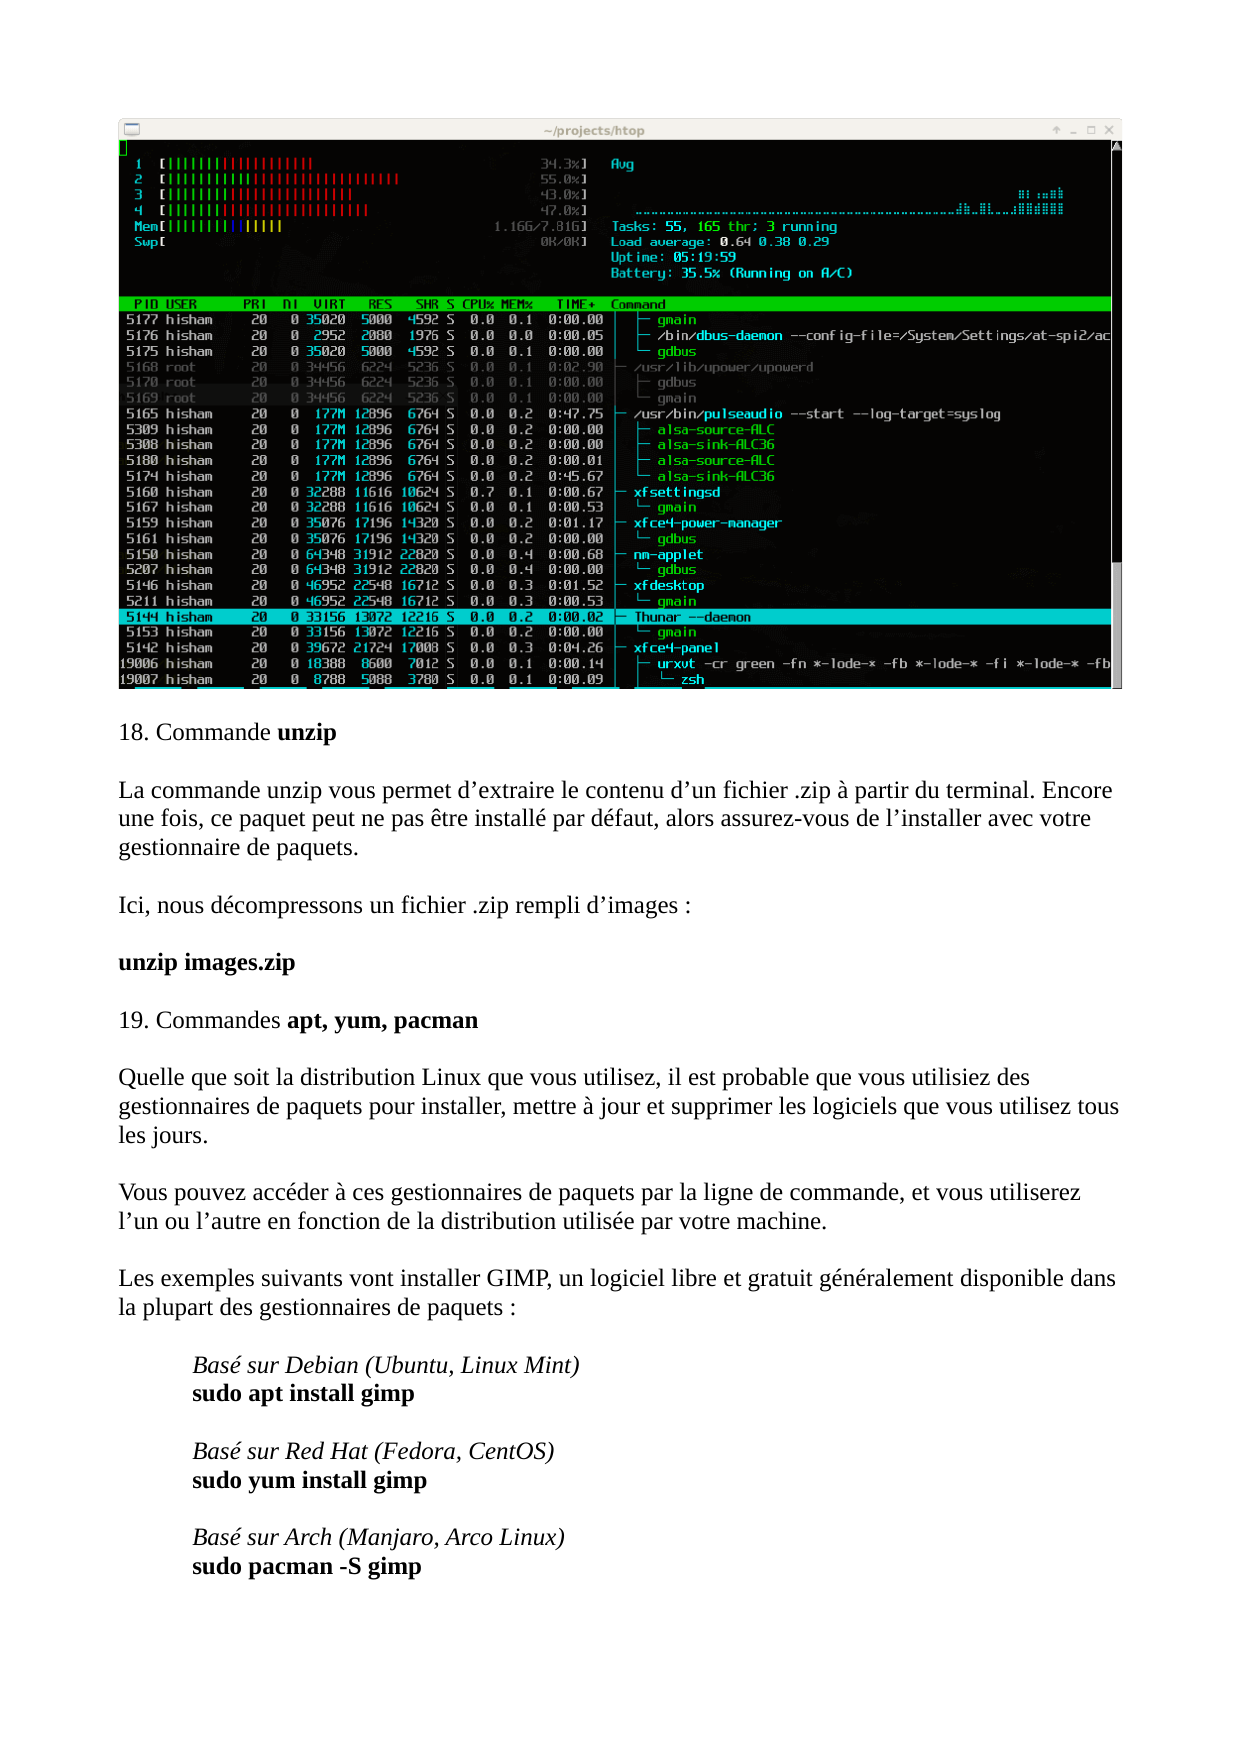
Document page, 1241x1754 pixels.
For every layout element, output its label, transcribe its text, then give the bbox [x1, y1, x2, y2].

text 19. Commandes apt, yum, pacman [118, 1005, 1122, 1033]
text 18. Commande unzip [118, 717, 1122, 746]
text sudo yum install gimp [192, 1465, 1122, 1493]
text Quelle que soit la distribution Linux que vous utilisez, il est probable que vous utilisiez des gestionnaires de paquets pour installer, mettre à jour et supprimer les logiciels que vous utilisez tous les jours. [118, 1062, 1122, 1148]
text La commande unzip vous permet d’extraire le contenu d’un fichier .zip à partir du terminal. Encore une fois, ce paquet peut ne pas être installé par défaut, alors assurez-vous de l’installer avec votre gestionnaire de paquets. [118, 775, 1122, 861]
text Vous pouvez accéder à ces gestionnaires de paquets par la ligne de commande, et vous utiliserez l’un ou l’autre en fonction de la distribution utilisée par votre machine. [118, 1177, 1122, 1235]
text sudo apt install gimp [192, 1378, 1122, 1407]
text Basé sur Debian (Ubuntu, Linux Mint) [192, 1350, 1122, 1378]
text Basé sur Arch (Manjaro, Arco Linux) [192, 1522, 1122, 1551]
text Les exemples suivants vont installer GIMP, un logiciel libre et gratuit généralement disponible dans la plupart des gestionnaires de paquets : [118, 1263, 1122, 1321]
text Basé sur Red Hat (Fedora, CentOS) [192, 1436, 1122, 1465]
picture [118, 118, 1123, 689]
text Ici, nous décompressons un fichier .zip rempli d’images : [118, 890, 1122, 918]
text sudo pacman -S gimp [192, 1551, 1122, 1580]
text unzip images.zip [118, 947, 1122, 976]
